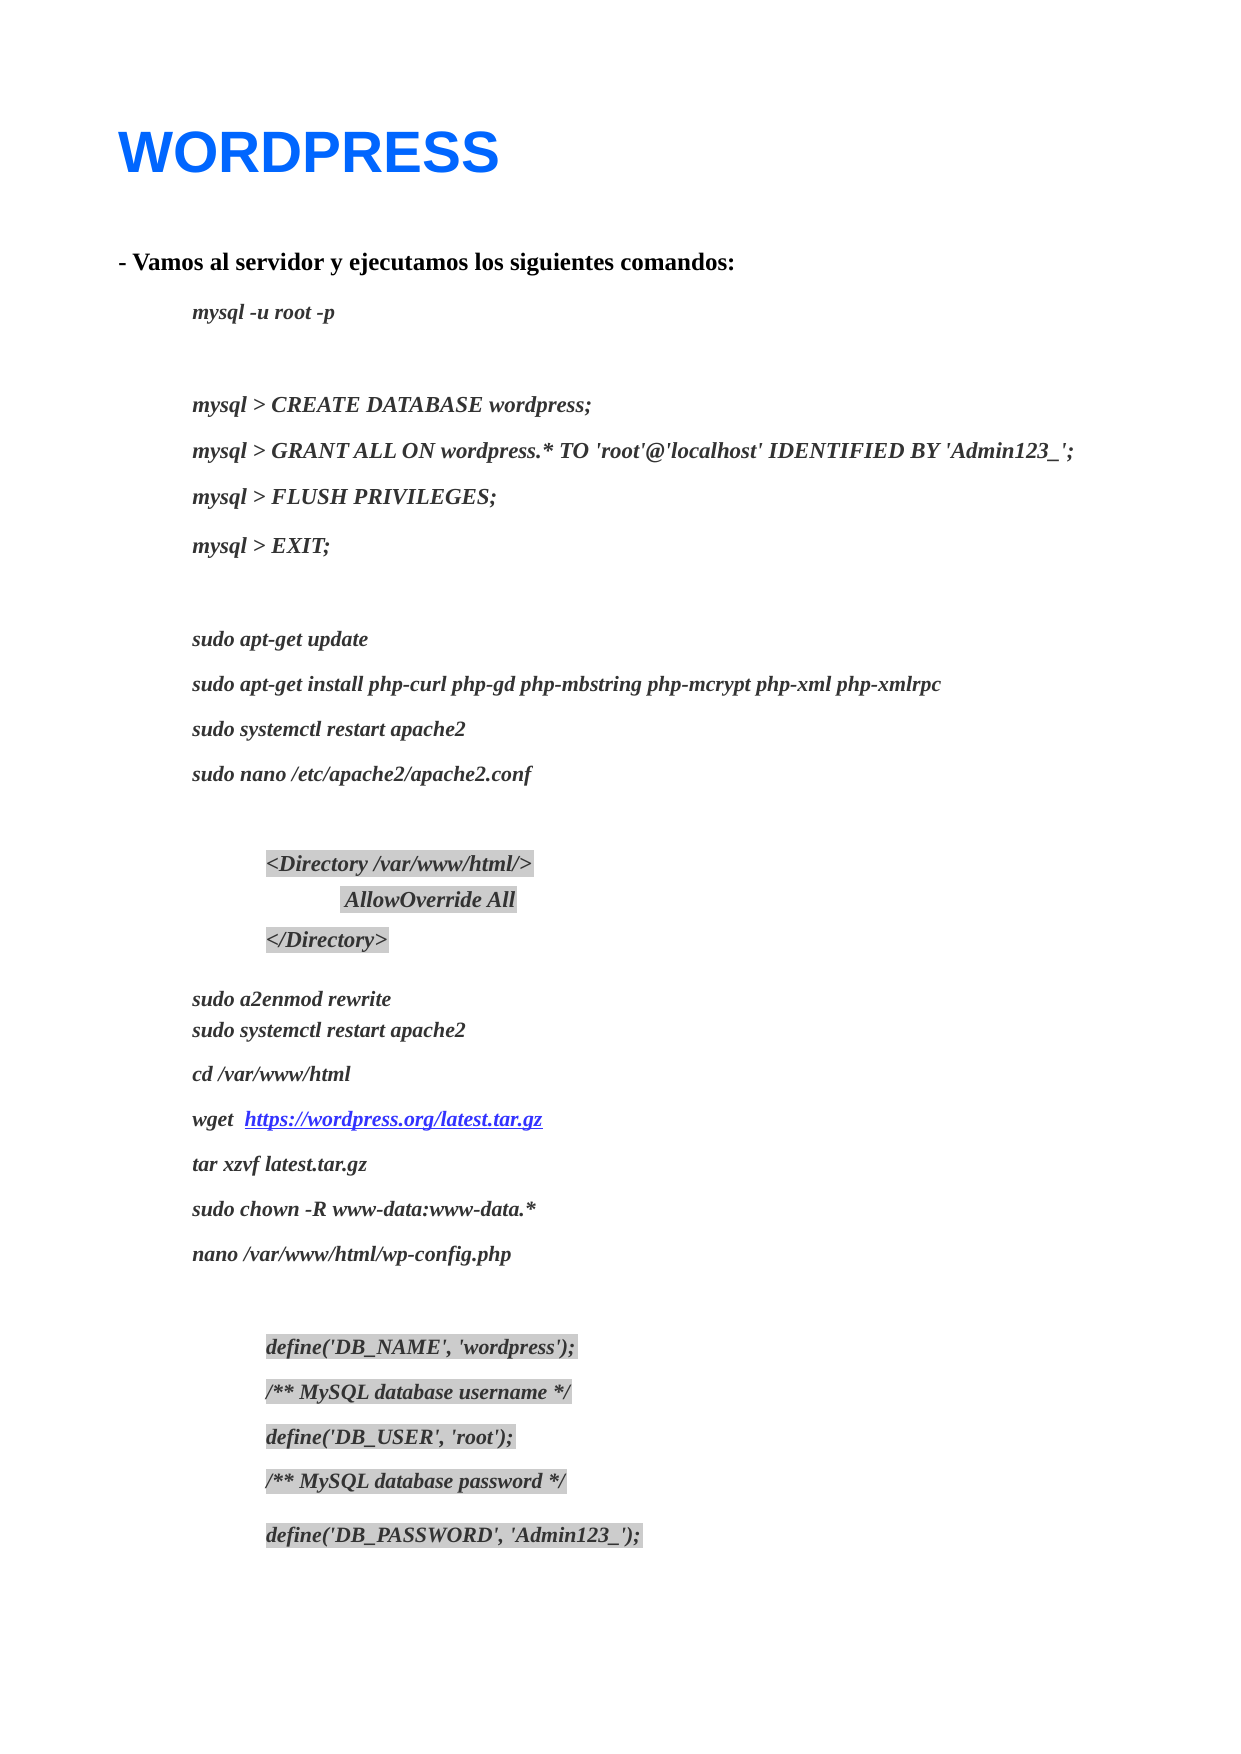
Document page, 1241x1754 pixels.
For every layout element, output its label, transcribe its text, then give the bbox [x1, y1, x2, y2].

text nano /var/www/html/wp-config.php [118, 1241, 1122, 1266]
text AllowOverride All [118, 891, 1122, 912]
text cd /var/www/html [118, 1061, 1122, 1087]
text /** MySQL database password */ [118, 1468, 1122, 1494]
text sudo a2enmod rewrite [118, 986, 1122, 1012]
text define('DB_PASSWORD', 'Admin123_'); [118, 1513, 1122, 1548]
text wget https://wordpress.org/latest.tar.gz [118, 1106, 1122, 1131]
text define('DB_USER', 'root'); [118, 1424, 1122, 1449]
text mysql > GRANT ALL ON wordpress.* TO 'root'@'localhost' IDENTIFIED BY 'Admin123_'; [118, 437, 1122, 463]
text sudo apt-get install php-curl php-gd php-mbstring php-mcrypt php-xml php-xmlrpc [118, 671, 1122, 696]
title WORDPRESS [118, 118, 1122, 185]
text tar xzvf latest.tar.gz [118, 1151, 1122, 1176]
text <Directory /var/www/html/> [118, 850, 1122, 877]
text mysql -u root -p [118, 296, 1122, 326]
text sudo apt-get update [118, 626, 1122, 651]
text define('DB_NAME', 'wordpress'); [118, 1334, 1122, 1359]
text sudo nano /etc/apache2/apache2.conf [118, 761, 1122, 786]
text mysql > CREATE DATABASE wordpress; [118, 391, 1122, 417]
text /** MySQL database username */ [118, 1379, 1122, 1404]
text - Vamos al servidor y ejecutamos los siguientes comandos: [118, 247, 1122, 276]
text sudo chown -R www-data:www-data.* [118, 1196, 1122, 1221]
text </Directory> [118, 927, 1122, 953]
text sudo systemctl restart apache2 [118, 1017, 1122, 1042]
text mysql > FLUSH PRIVILEGES; [118, 483, 1122, 509]
text sudo systemctl restart apache2 [118, 716, 1122, 741]
text mysql > EXIT; [118, 529, 1122, 561]
